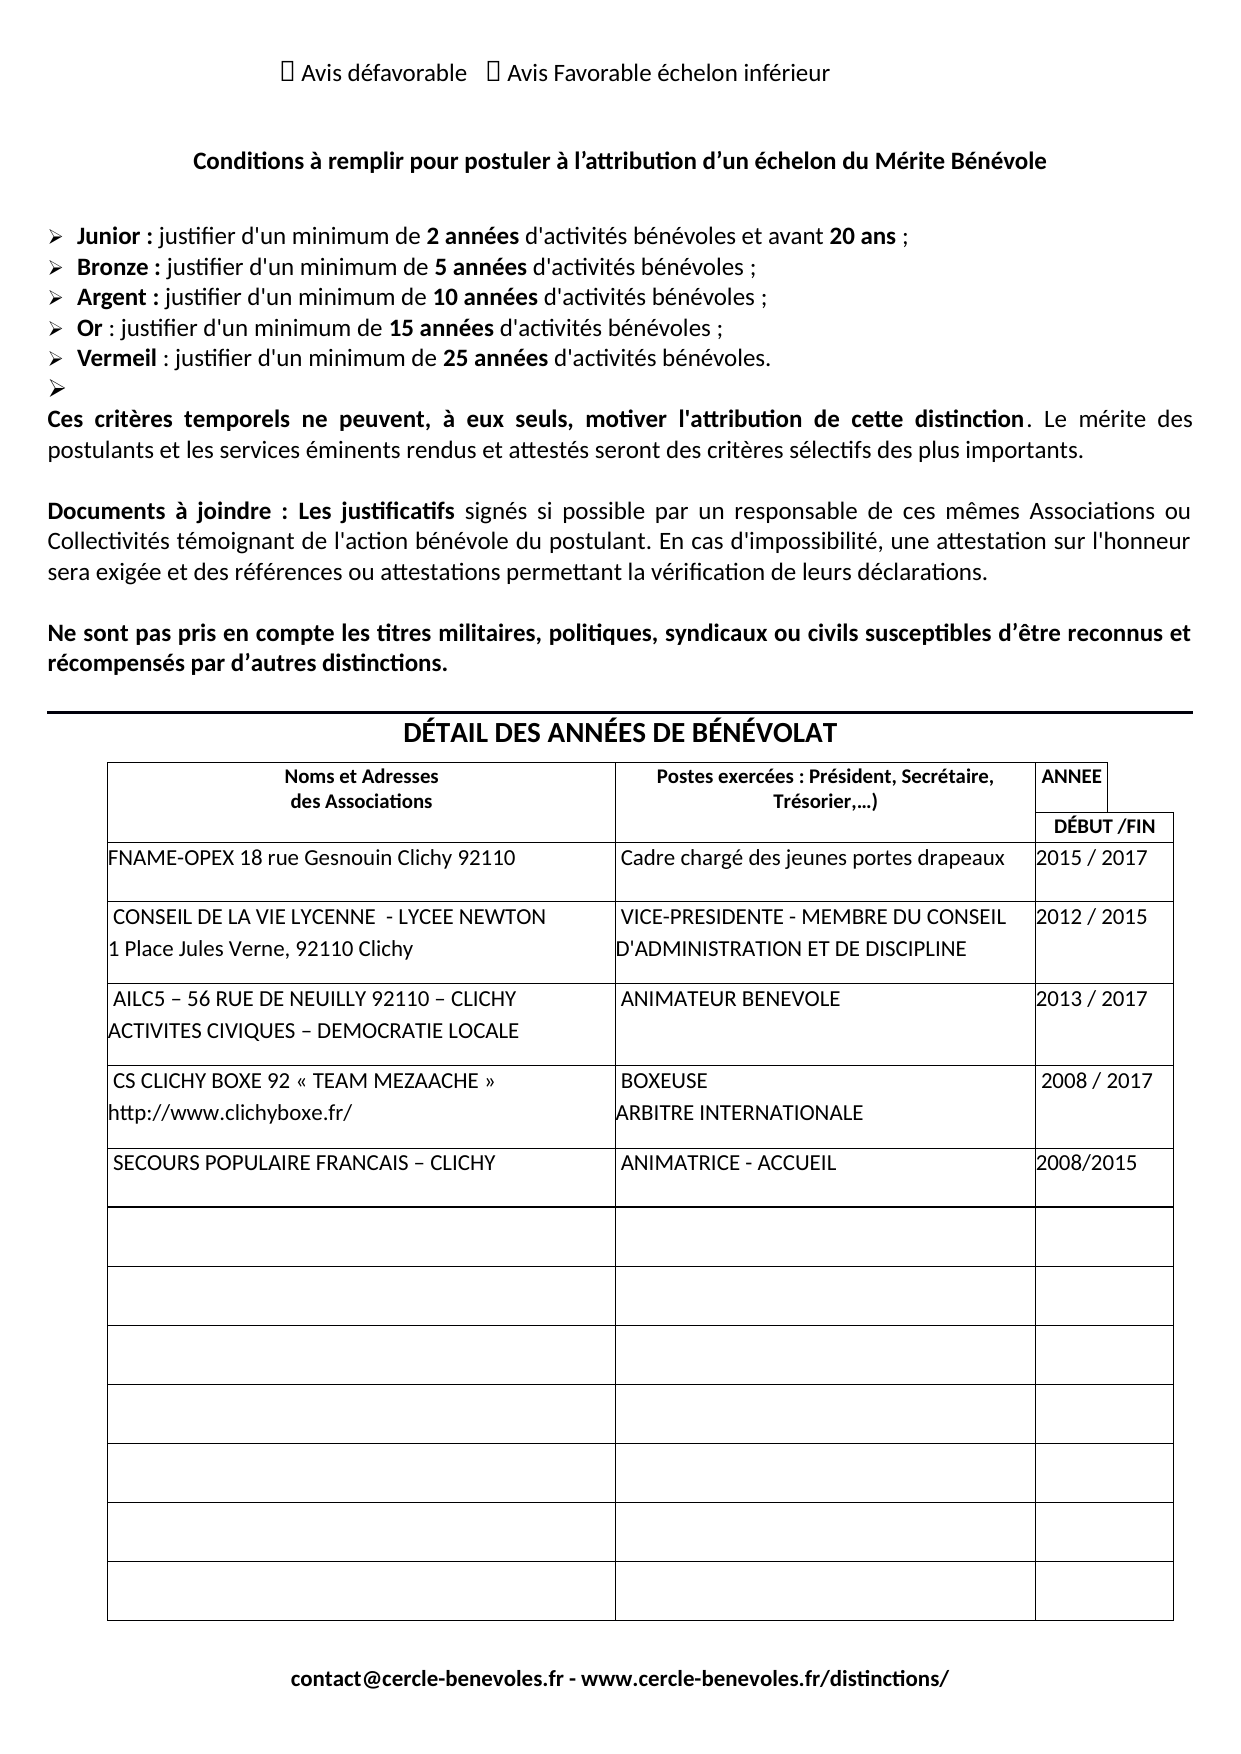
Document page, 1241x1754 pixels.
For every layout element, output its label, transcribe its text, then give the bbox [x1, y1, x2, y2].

table_cell [1036, 1503, 1173, 1561]
table_cell BOXEUSE ARBITRE INTERNATIONALE [616, 1066, 1035, 1147]
table_cell [1036, 1562, 1173, 1620]
list  Avis défavorable  Avis Favorable échelon inférieur [106, 51, 1193, 89]
text Ne sont pas pris en compte les titres militaires, politiques, syndicaux ou civils susceptibles d’être reconnus et récompensés par d’autres distinctions. [47, 617, 1193, 678]
table_cell [616, 1267, 1035, 1324]
subtitle Conditions à remplir pour postuler à l’attribution d’un échelon du Mérite Bénévole [47, 145, 1193, 176]
table_cell [616, 1562, 1035, 1620]
table_cell ANIMATEUR BENEVOLE [616, 984, 1035, 1065]
table_cell [108, 1562, 615, 1620]
table_cell AILC5 – 56 RUE DE NEUILLY 92110 – CLICHY ACTIVITES CIVIQUES – DEMOCRATIE LOCALE [108, 984, 615, 1065]
table_header Postes exercées : Président, Secrétaire, Trésorier,…) [616, 763, 1035, 842]
table_cell [108, 1385, 615, 1443]
table_header Noms et Adresses des Associations [108, 763, 615, 842]
table_cell [108, 1267, 615, 1324]
list Argent : justifier d'un minimum de 10 années d'activités bénévoles ; [47, 281, 1193, 312]
table_cell [108, 1208, 615, 1266]
table_header [1108, 762, 1173, 812]
table_cell FNAME-OPEX 18 rue Gesnouin Clichy 92110 [108, 843, 615, 901]
table_cell [1036, 1444, 1173, 1502]
table_cell [1036, 1267, 1173, 1324]
list Or : justifier d'un minimum de 15 années d'activités bénévoles ; [47, 312, 1193, 342]
table_cell 2008/2015 [1036, 1149, 1173, 1206]
list Vermeil : justifier d'un minimum de 25 années d'activités bénévoles. [47, 342, 1193, 373]
table_cell 2008 / 2017 [1036, 1066, 1173, 1147]
table_cell [616, 1385, 1035, 1443]
table_cell [108, 1444, 615, 1502]
table_cell [616, 1208, 1035, 1266]
table_cell 2015 / 2017 [1036, 843, 1173, 901]
table_cell [616, 1503, 1035, 1561]
table_cell 2012 / 2015 [1036, 902, 1173, 983]
table_cell [1036, 1208, 1173, 1266]
table_cell [108, 1503, 615, 1561]
table_cell Cadre chargé des jeunes portes drapeaux [616, 843, 1035, 901]
table_cell CONSEIL DE LA VIE LYCENNE - LYCEE NEWTON 1 Place Jules Verne, 92110 Clichy [108, 902, 615, 983]
table_cell [616, 1444, 1035, 1502]
list Junior : justifier d'un minimum de 2 années d'activités bénévoles et avant 20 ans ; [47, 220, 1193, 251]
text Documents à joindre : Les justificatifs signés si possible par un responsable de ces mêmes Associations ou Collectivités témoignant de l'action bénévole du postulant. En cas d'impossibilité, une attestation sur l'honneur sera exigée et des références ou attestations permettant la vérification de leurs déclarations. [47, 495, 1193, 587]
table_cell SECOURS POPULAIRE FRANCAIS – CLICHY [108, 1149, 615, 1206]
table_cell [1036, 1385, 1173, 1443]
table_header ANNEE [1036, 763, 1107, 812]
list Bronze : justifier d'un minimum de 5 années d'activités bénévoles ; [47, 251, 1193, 281]
table_cell CS CLICHY BOXE 92 « TEAM MEZAACHE » http://www.clichyboxe.fr/ [108, 1066, 615, 1147]
text DÉTAIL DES ANNÉES DE BÉNÉVOLAT [47, 714, 1193, 749]
table_cell DÉBUT /FIN [1036, 813, 1173, 842]
text Ces critères temporels ne peuvent, à eux seuls, motiver l'attribution de cette distinction. Le mérite des postulants et les services éminents rendus et attestés seront des critères sélectifs des plus importants. [47, 403, 1193, 464]
table_cell [616, 1326, 1035, 1384]
table_cell VICE-PRESIDENTE - MEMBRE DU CONSEIL D'ADMINISTRATION ET DE DISCIPLINE [616, 902, 1035, 983]
table_cell [108, 1326, 615, 1384]
table_cell ANIMATRICE - ACCUEIL [616, 1149, 1035, 1206]
table_cell [1036, 1326, 1173, 1384]
table_cell 2013 / 2017 [1036, 984, 1173, 1065]
